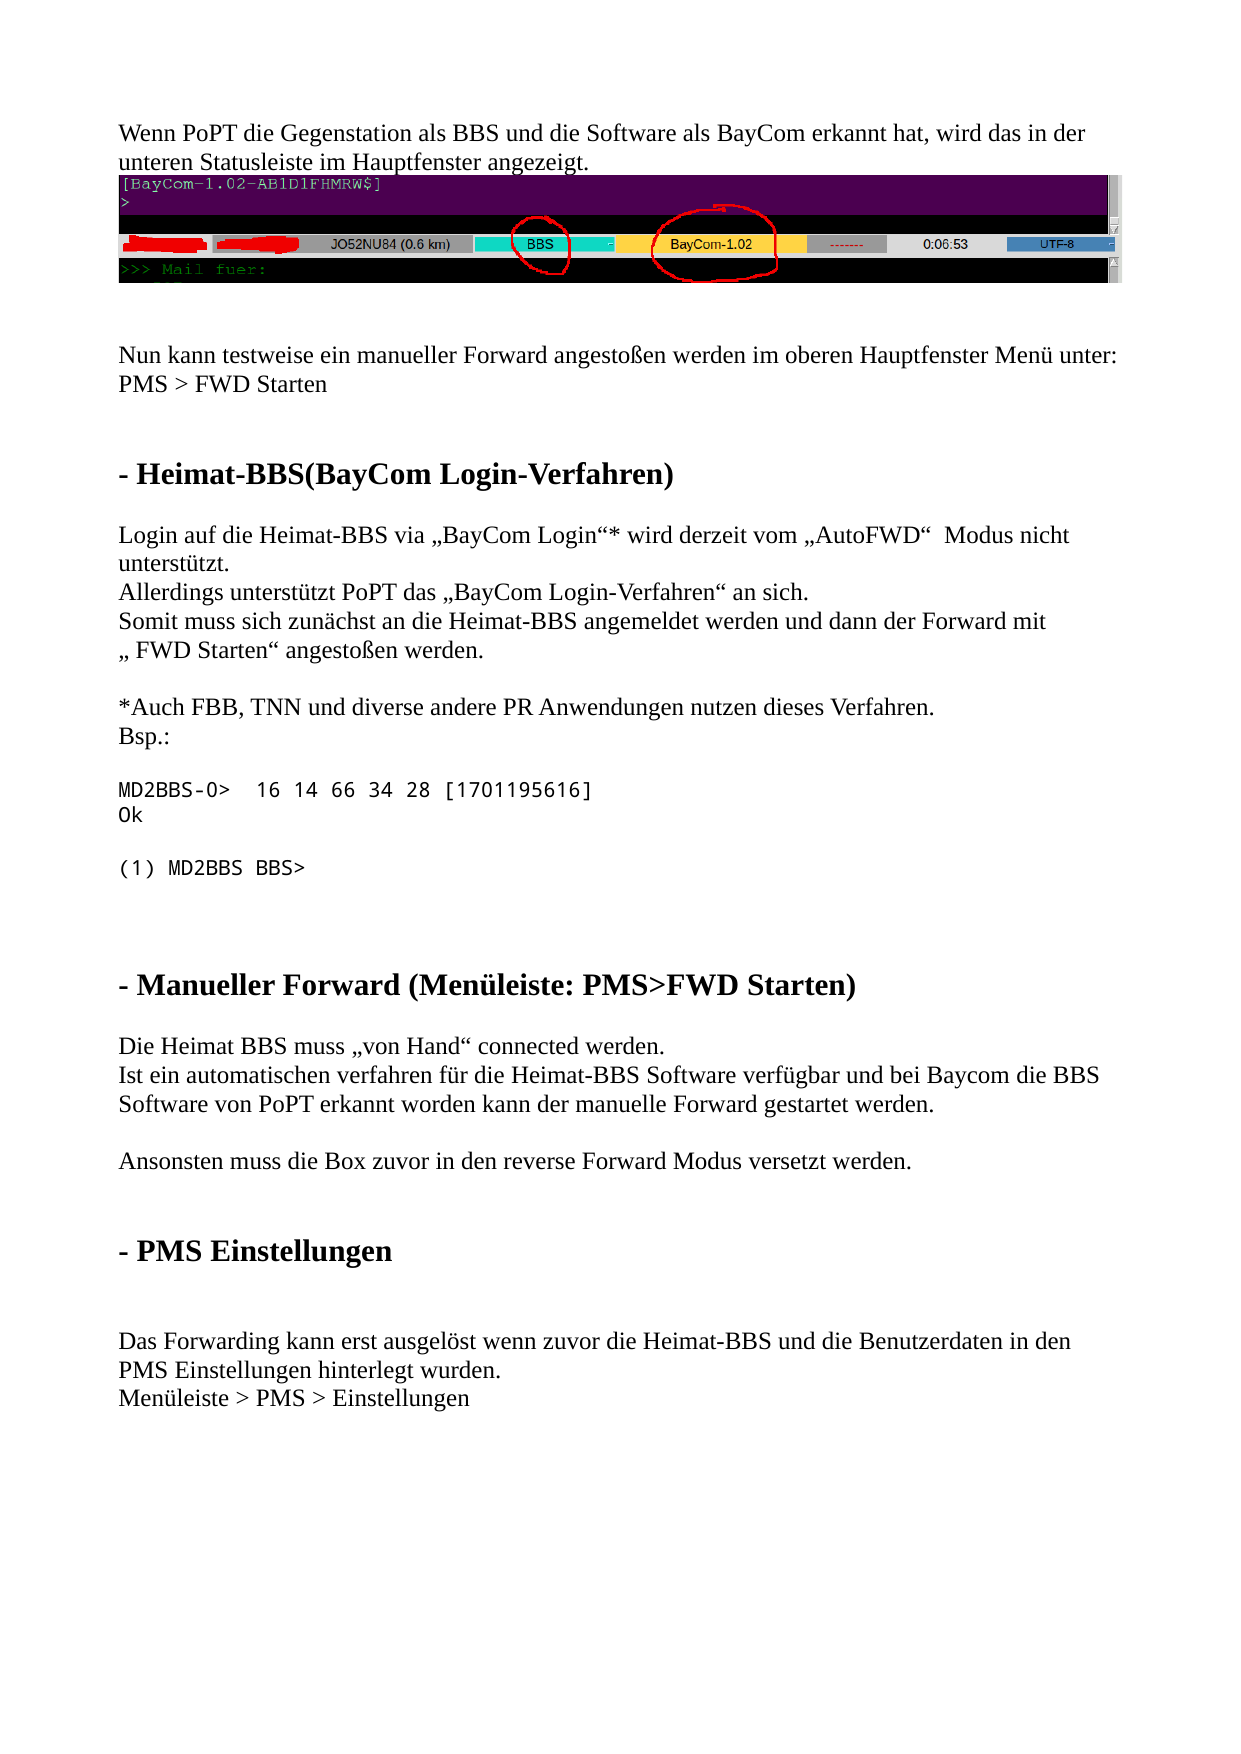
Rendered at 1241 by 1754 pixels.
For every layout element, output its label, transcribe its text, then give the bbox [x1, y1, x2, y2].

text Wenn PoPT die Gegenstation als BBS und die Software als BayCom erkannt hat, wird das in der unteren Statusleiste im Hauptfenster angezeigt. [118, 118, 1122, 175]
text - Heimat-BBS(BayCom Login-Verfahren) [118, 455, 1122, 491]
text Nun kann testweise ein manueller Forward angestoßen werden im oberen Hauptfenster Menü unter: PMS > FWD Starten [118, 340, 1122, 397]
picture [118, 175, 1123, 283]
text Somit muss sich zunächst an die Heimat-BBS angemeldet werden und dann der Forward mit „ FWD Starten“ angestoßen werden. [118, 606, 1122, 663]
text - PMS Einstellungen [118, 1232, 1122, 1268]
text Das Forwarding kann erst ausgelöst wenn zuvor die Heimat-BBS und die Benutzerdaten in den PMS Einstellungen hinterlegt wurden. [118, 1326, 1122, 1383]
text Login auf die Heimat-BBS via „BayCom Login“* wird derzeit vom „AutoFWD“ Modus nicht unterstützt. Allerdings unterstützt PoPT das „BayCom Login-Verfahren“ an sich. [118, 520, 1122, 606]
text Die Heimat BBS muss „von Hand“ connected werden. Ist ein automatischen verfahren für die Heimat-BBS Software verfügbar und bei Baycom die BBS Software von PoPT erkannt worden kann der manuelle Forward gestartet werden. Ansonsten muss die Box zuvor in den reverse Forward Modus versetzt werden. [118, 1031, 1122, 1175]
text *Auch FBB, TNN und diverse andere PR Anwendungen nutzen dieses Verfahren. Bsp.: [118, 692, 1122, 778]
text Menüleiste > PMS > Einstellungen [118, 1383, 1122, 1412]
text (1) MD2BBS BBS> [118, 856, 1122, 880]
text MD2BBS-0> 16 14 66 34 28 [1701195616] [118, 778, 1122, 803]
text Ok [118, 803, 1122, 827]
text - Manueller Forward (Menüleiste: PMS>FWD Starten) [118, 967, 1122, 1002]
